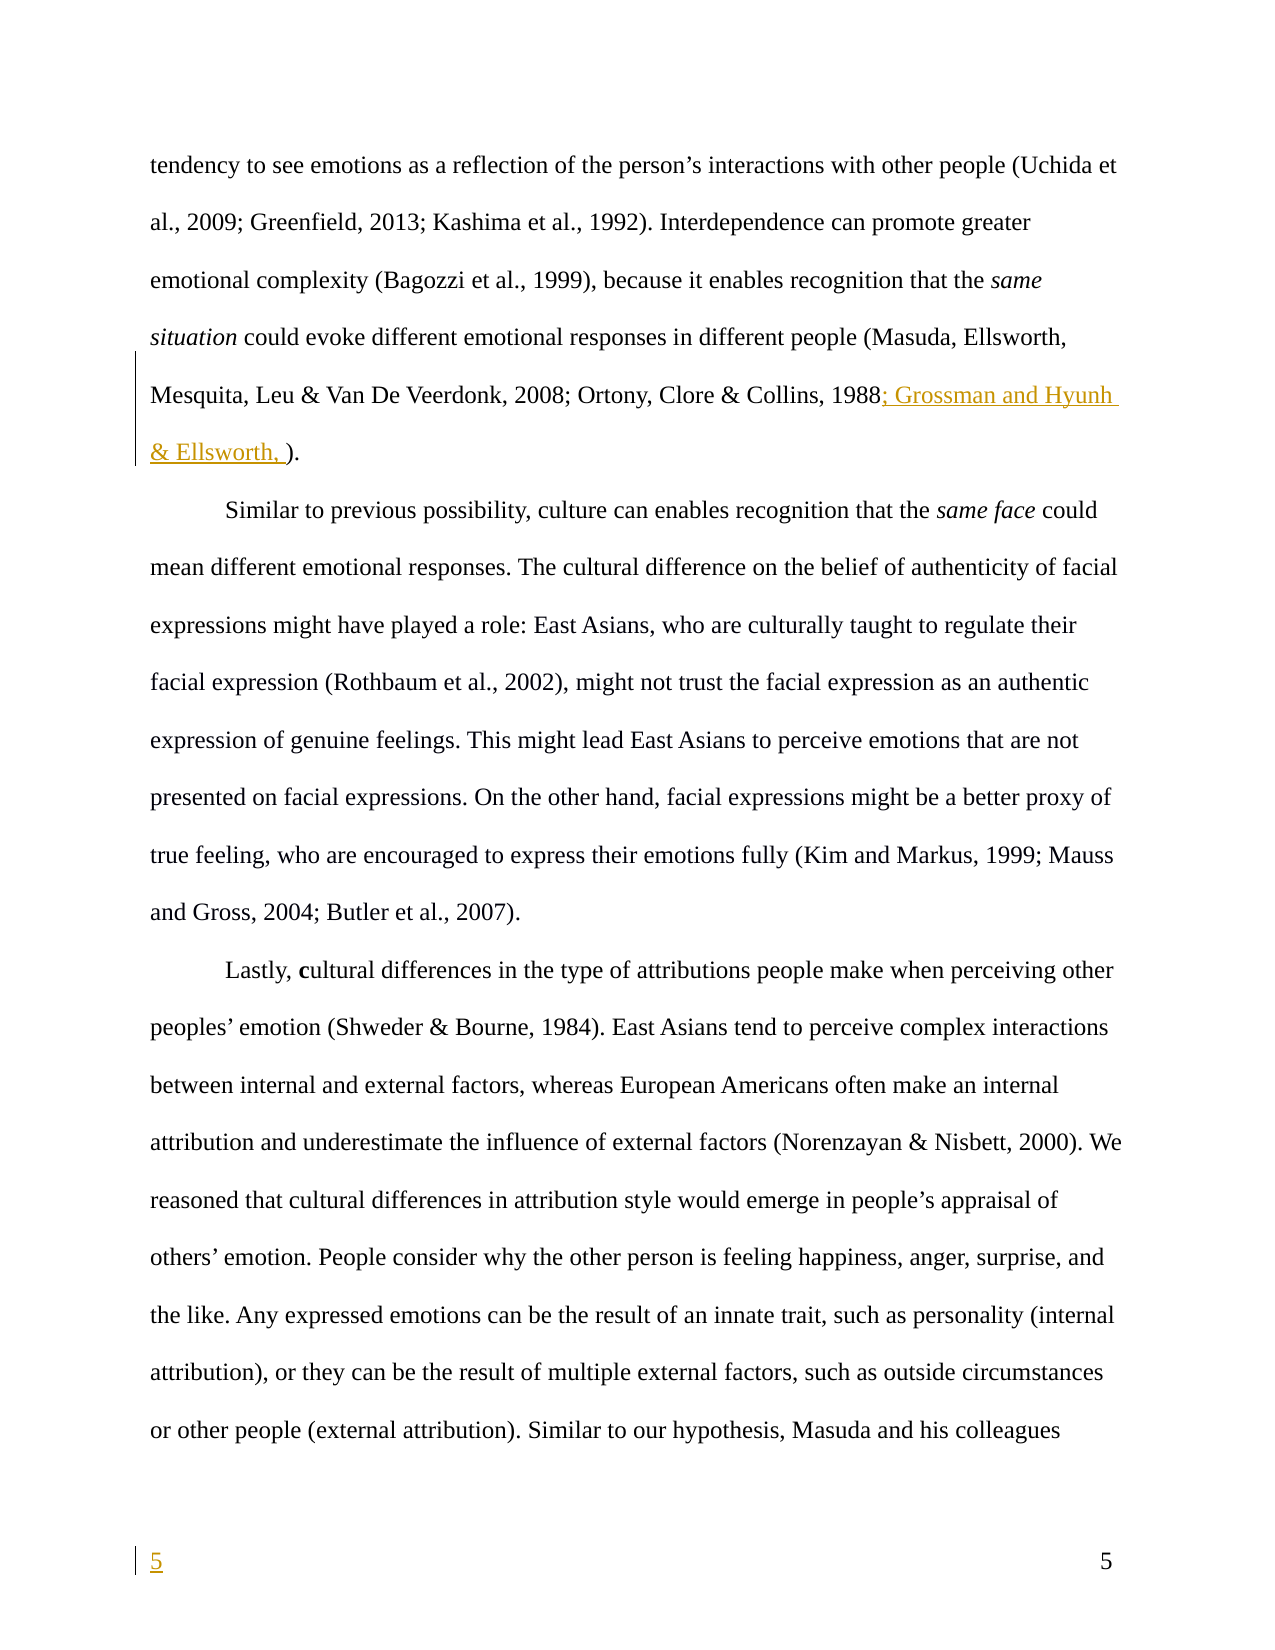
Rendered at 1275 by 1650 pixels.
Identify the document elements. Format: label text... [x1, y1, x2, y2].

text tendency to see emotions as a reflection of the person’s interactions with other people (Uchida et al., 2009; Greenfield, 2013; Kashima et al., 1992). Interdependence can promote greater emotional complexity (Bagozzi et al., 1999), because it enables recognition that the same situation could evoke different emotional responses in different people (Masuda, Ellsworth, Mesquita, Leu & Van De Veerdonk, 2008; Ortony, Clore & Collins, 1988; Grossman and Hyunh & Ellsworth, ). [150, 150, 1125, 466]
text Lastly, cultural differences in the type of attributions people make when perceiving other peoples’ emotion (Shweder & Bourne, 1984). East Asians tend to perceive complex interactions between internal and external factors, whereas European Americans often make an internal attribution and underestimate the influence of external factors (Norenzayan & Nisbett, 2000). We reasoned that cultural differences in attribution style would emerge in people’s appraisal of others’ emotion. People consider why the other person is feeling happiness, anger, surprise, and the like. Any expressed emotions can be the result of an innate trait, such as personality (internal attribution), or they can be the result of multiple external factors, such as outside circumstances or other people (external attribution). Similar to our hypothesis, Masuda and his colleagues [150, 955, 1125, 1444]
text Similar to previous possibility, culture can enables recognition that the same face could mean different emotional responses. The cultural difference on the belief of authenticity of facial expressions might have played a role: East Asians, who are culturally taught to regulate their facial expression (Rothbaum et al., 2002), might not trust the facial expression as an authentic expression of genuine feelings. This might lead East Asians to perceive emotions that are not presented on facial expressions. On the other hand, facial expressions might be a better proxy of true feeling, who are encouraged to express their emotions fully (Kim and Markus, 1999; Mauss and Gross, 2004; Butler et al., 2007). [150, 495, 1125, 926]
